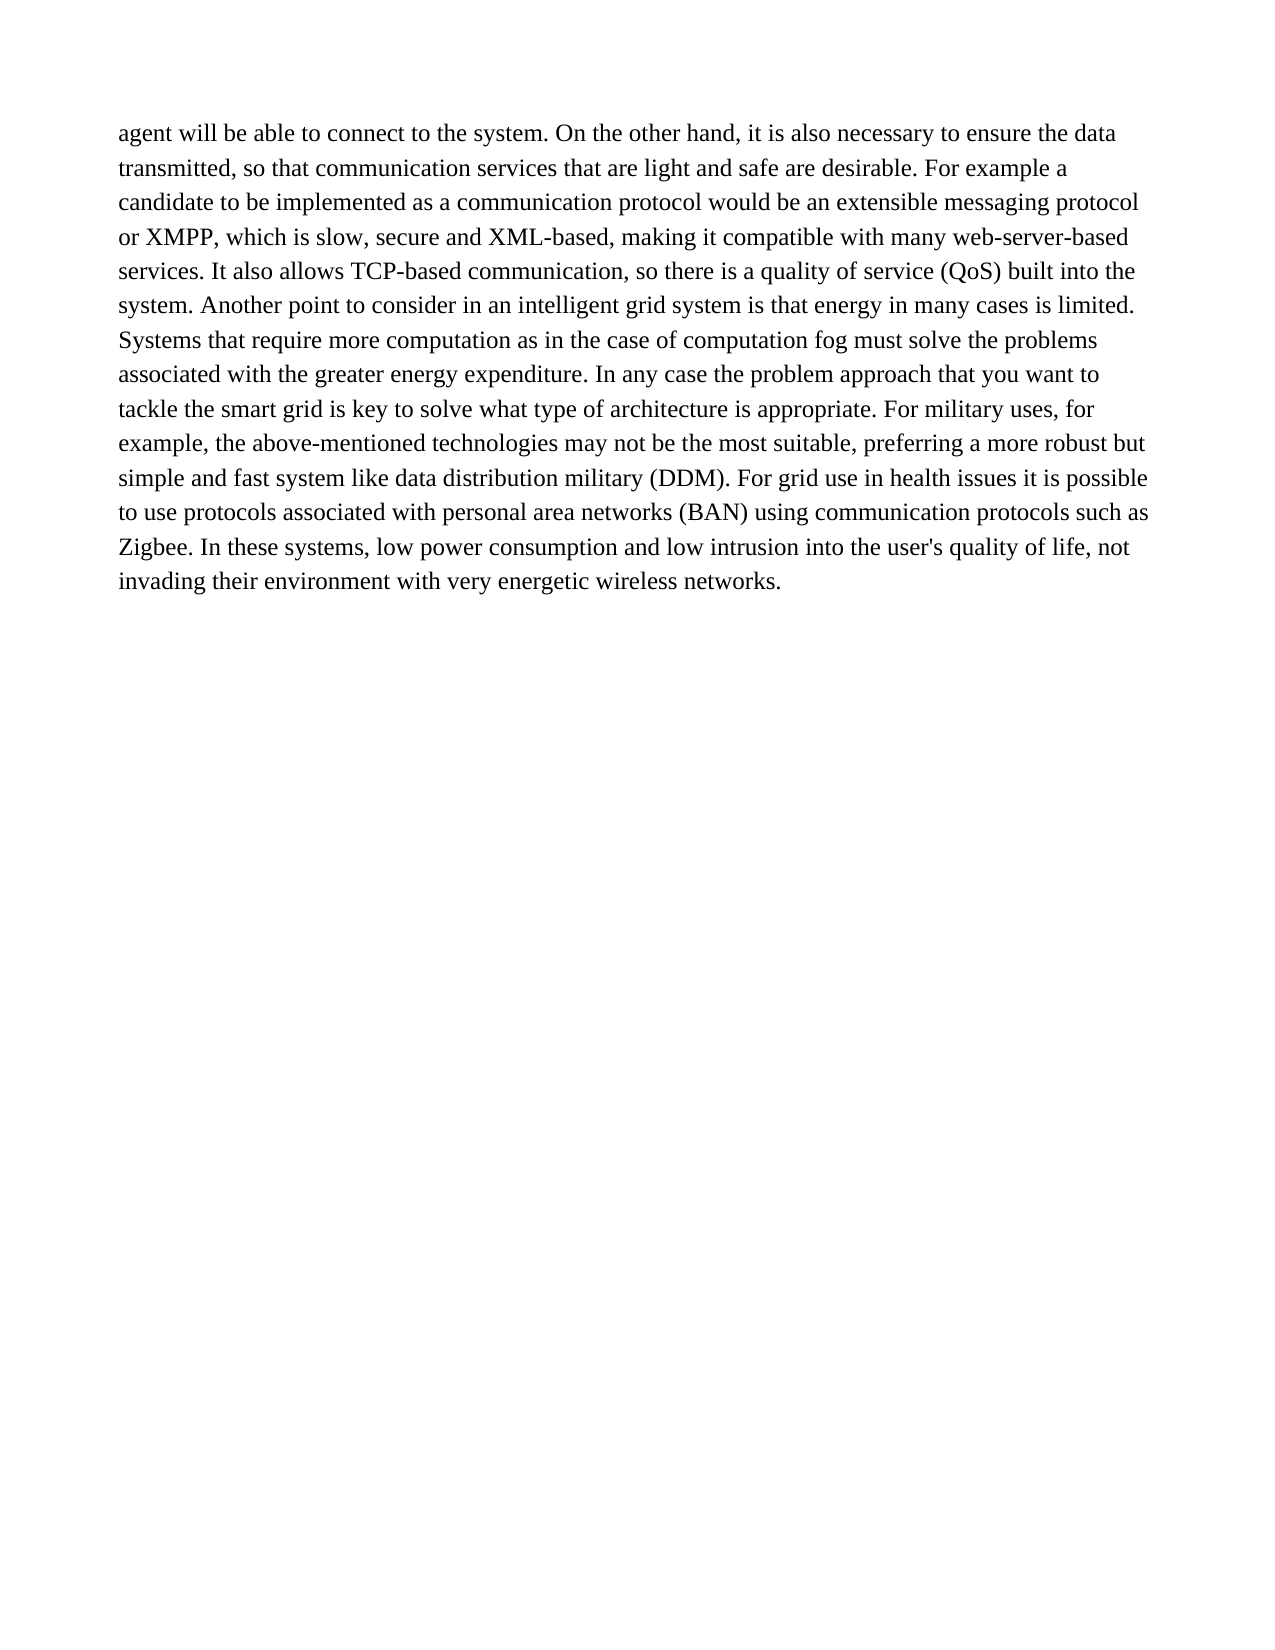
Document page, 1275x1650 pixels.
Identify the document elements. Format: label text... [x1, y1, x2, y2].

text agent will be able to connect to the system. On the other hand, it is also necessary to ensure the data transmitted, so that communication services that are light and safe are desirable. For example a candidate to be implemented as a communication protocol would be an extensible messaging protocol or XMPP, which is slow, secure and XML-based, making it compatible with many web-server-based services. It also allows TCP-based communication, so there is a quality of service (QoS) built into the system. Another point to consider in an intelligent grid system is that energy in many cases is limited. Systems that require more computation as in the case of computation fog must solve the problems associated with the greater energy expenditure. In any case the problem approach that you want to tackle the smart grid is key to solve what type of architecture is appropriate. For military uses, for example, the above-mentioned technologies may not be the most suitable, preferring a more robust but simple and fast system like data distribution military (DDM). For grid use in health issues it is possible to use protocols associated with personal area networks (BAN) using communication protocols such as Zigbee. In these systems, low power consumption and low intrusion into the user's quality of life, not invading their environment with very energetic wireless networks. [118, 118, 1157, 595]
